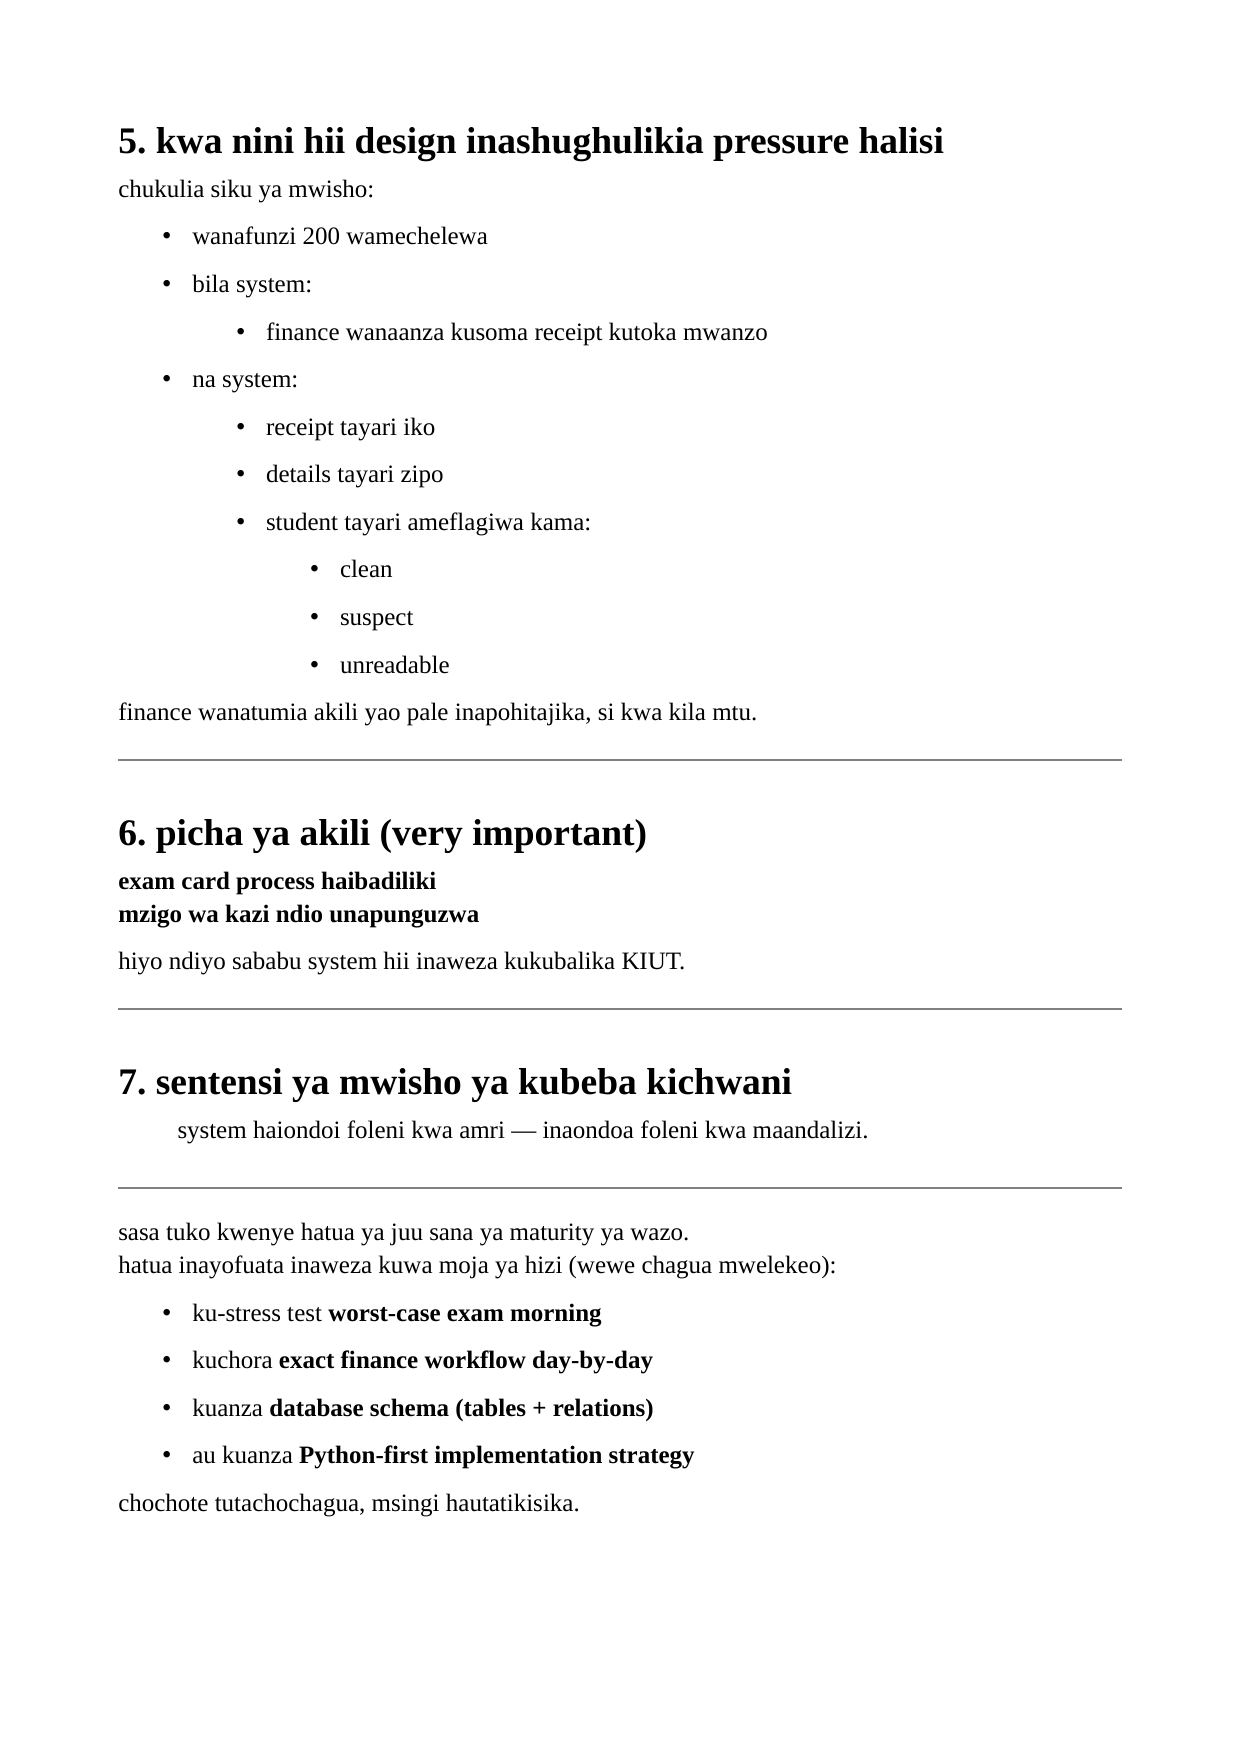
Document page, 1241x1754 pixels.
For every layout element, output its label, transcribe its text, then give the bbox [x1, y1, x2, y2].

text hiyo ndiyo sababu system hii inaweza kukubalika KIUT. [118, 946, 1122, 975]
list finance wanaanza kusoma receipt kutoka mwanzo [236, 317, 1122, 345]
text system haiondoi foleni kwa amri — inaondoa foleni kwa maandalizi. [177, 1115, 1063, 1143]
list student tayari ameflagiwa kama: [236, 507, 1122, 536]
text finance wanatumia akili yao pale inapohitajika, si kwa kila mtu. [118, 697, 1122, 726]
list receipt tayari iko [236, 412, 1122, 441]
list au kuanza Python-first implementation strategy [162, 1441, 1122, 1469]
text exam card process haibadiliki mzigo wa kazi ndio unapunguzwa [118, 866, 1122, 927]
list details tayari zipo [236, 459, 1122, 488]
subtitle 6. picha ya akili (very important) [118, 810, 1122, 853]
subtitle 7. sentensi ya mwisho ya kubeba kichwani [118, 1059, 1122, 1102]
list na system: [162, 364, 1122, 393]
text sasa tuko kwenye hatua ya juu sana ya maturity ya wazo. hatua inayofuata inaweza kuwa moja ya hizi (wewe chagua mwelekeo): [118, 1217, 1122, 1279]
list suspect [310, 602, 1122, 631]
list wanafunzi 200 wamechelewa [162, 221, 1122, 250]
list unreadable [310, 650, 1122, 678]
list bila system: [162, 269, 1122, 298]
subtitle 5. kwa nini hii design inashughulikia pressure halisi [118, 118, 1122, 161]
list kuchora exact finance workflow day-by-day [162, 1345, 1122, 1374]
list ku-stress test worst-case exam morning [162, 1298, 1122, 1327]
text chochote tutachochagua, msingi hautatikisika. [118, 1488, 1122, 1517]
text chukulia siku ya mwisho: [118, 174, 1122, 202]
list clean [310, 554, 1122, 583]
list kuanza database schema (tables + relations) [162, 1393, 1122, 1422]
